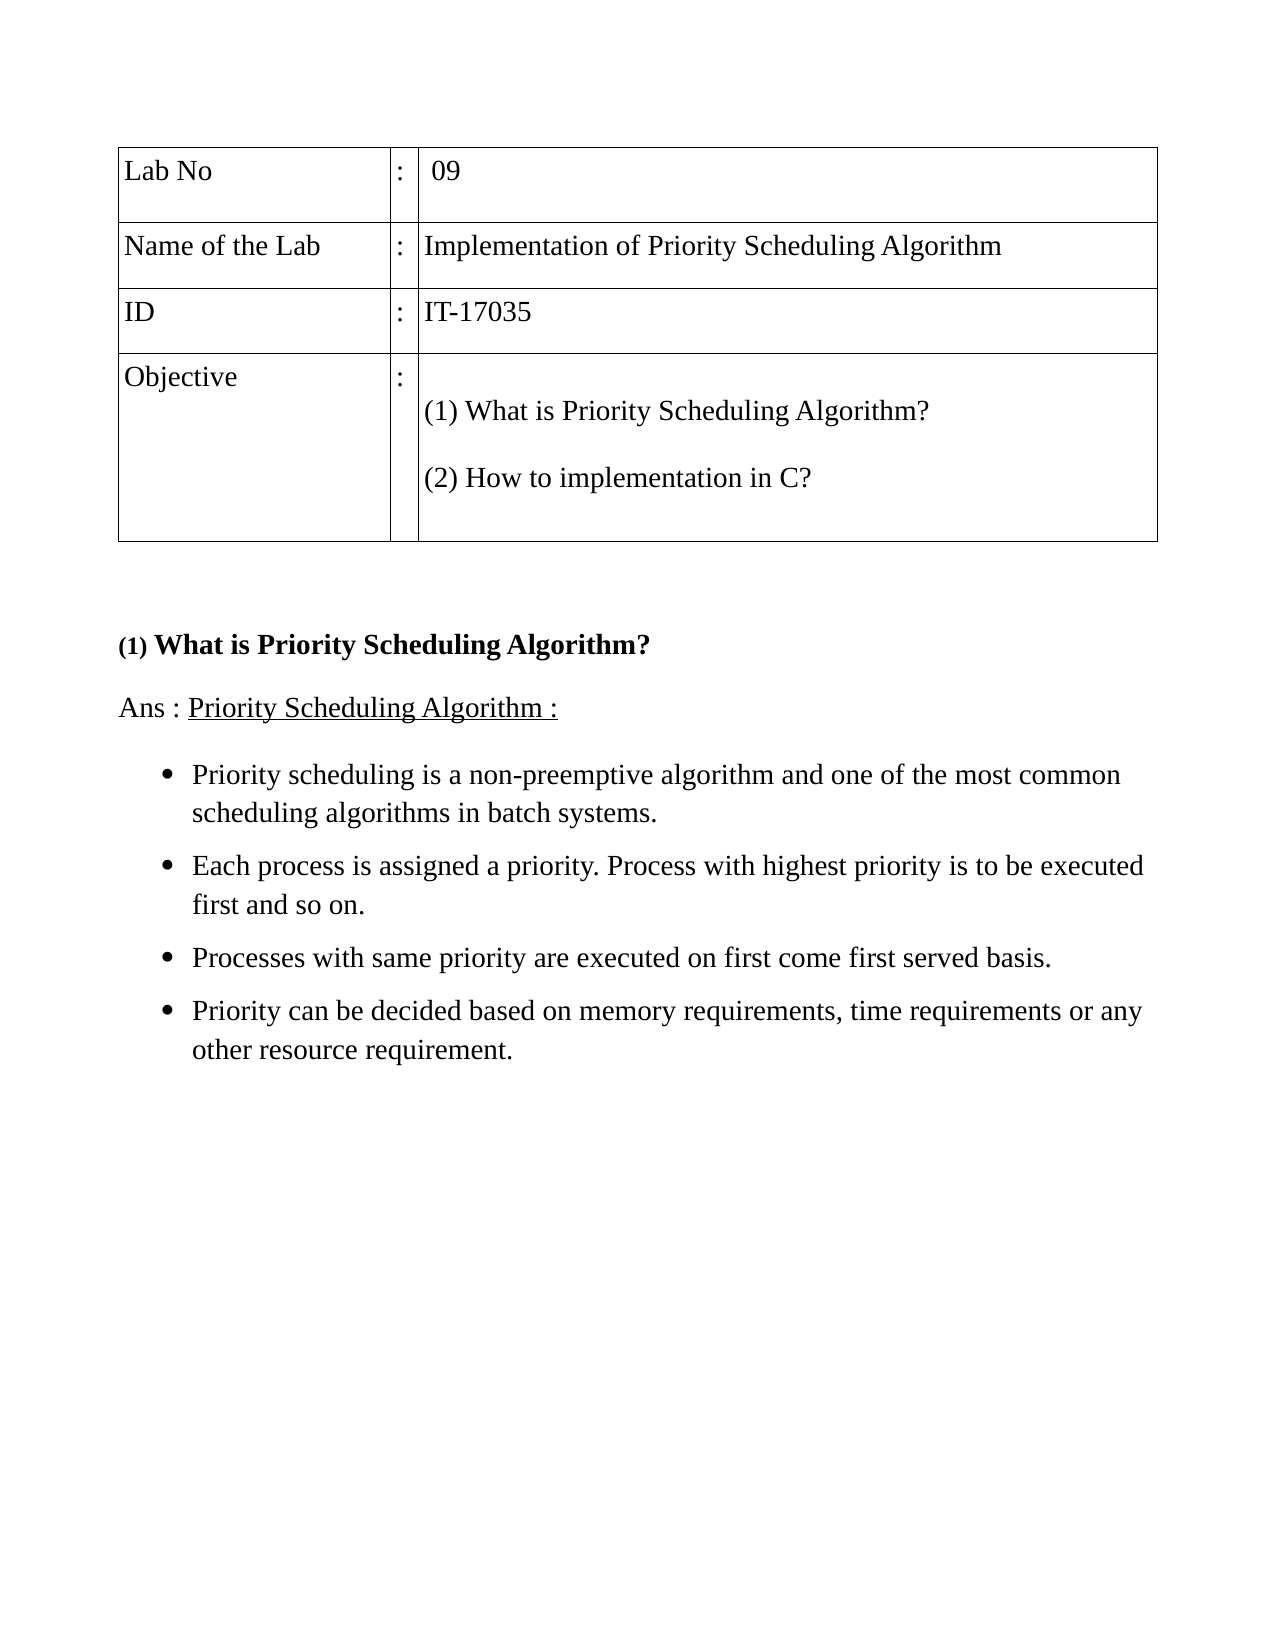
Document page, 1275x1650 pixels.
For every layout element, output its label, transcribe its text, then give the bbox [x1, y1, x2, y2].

list Priority can be decided based on memory requirements, time requirements or any other resource requirement. [162, 993, 1157, 1066]
table_cell ID [119, 289, 390, 353]
table_header : [391, 148, 418, 222]
list Processes with same priority are executed on first come first served basis. [162, 940, 1157, 974]
text Ans : Priority Scheduling Algorithm : [118, 690, 1157, 723]
list Each process is assigned a priority. Process with highest priority is to be executed first and so on. [162, 848, 1157, 921]
table_header 09 [419, 148, 1157, 222]
table_cell Implementation of Priority Scheduling Algorithm [419, 223, 1157, 287]
table_cell : [391, 354, 418, 541]
table_header Lab No [119, 148, 390, 222]
text (1) What is Priority Scheduling Algorithm? [118, 627, 1157, 661]
table_cell : [391, 289, 418, 353]
table_cell Name of the Lab [119, 223, 390, 287]
table_cell IT-17035 [419, 289, 1157, 353]
list Priority scheduling is a non-preemptive algorithm and one of the most common scheduling algorithms in batch systems. [162, 757, 1157, 829]
table_cell (1) What is Priority Scheduling Algorithm? (2) How to implementation in C? [419, 354, 1157, 541]
table_cell : [391, 223, 418, 287]
table_cell Objective [119, 354, 390, 541]
